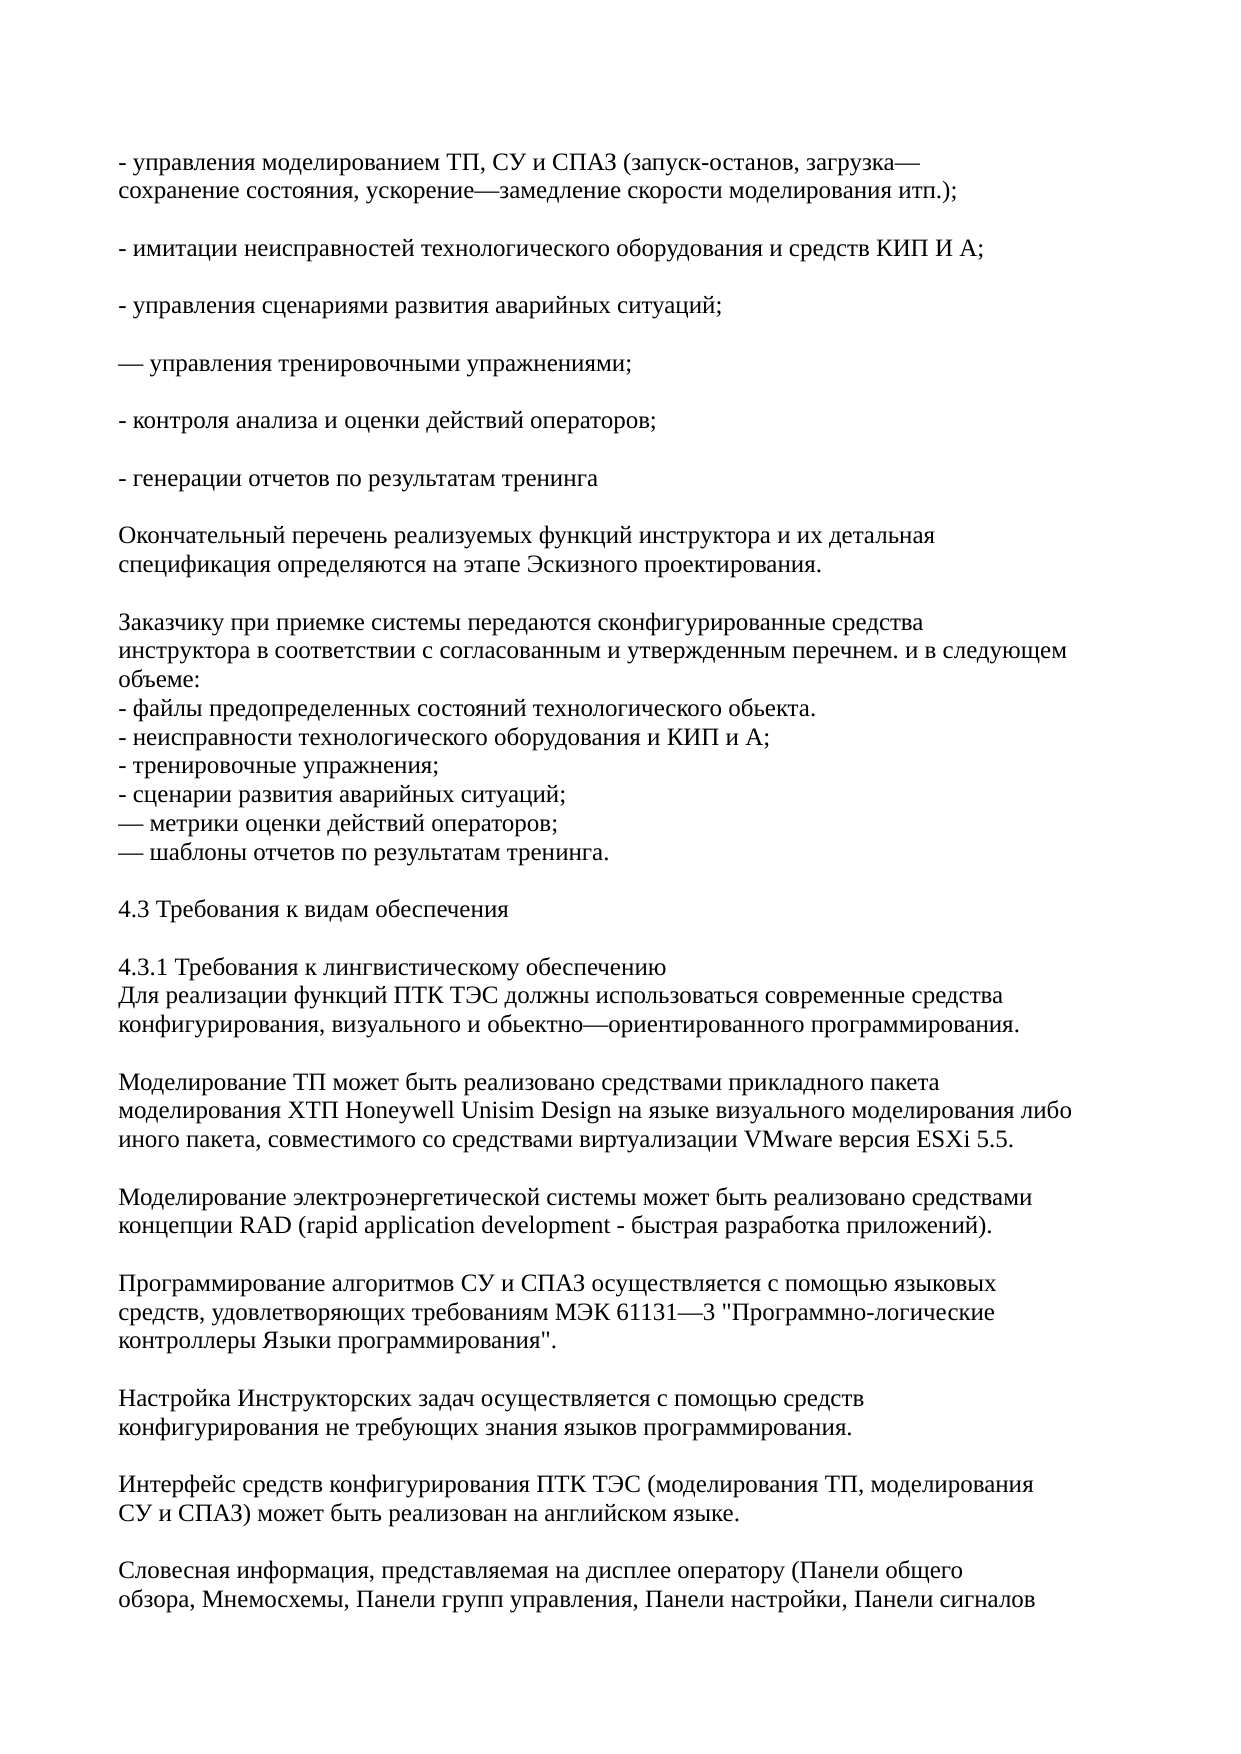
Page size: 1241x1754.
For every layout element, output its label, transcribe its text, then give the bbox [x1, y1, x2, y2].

text иного пакета, совместимого со средствами виртуализации VMware версия ESXi 5.5. [118, 1124, 1122, 1153]
text Настройка Инструкторских задач осуществляется с помощью средств [118, 1383, 1122, 1412]
text — управления тренировочными упражнениями; [118, 348, 1122, 377]
text - имитации неисправностей технологического оборудования и средств КИП И A; [118, 233, 1122, 262]
text контроллеры Языки программирования". [118, 1326, 1122, 1354]
text - генерации отчетов по результатам тренинга [118, 463, 1122, 492]
text Программирование алгоритмов СУ и СПАЗ осуществляется с помощью языковых [118, 1268, 1122, 1297]
text Моделирование электроэнергетической системы может быть реализовано средствами [118, 1182, 1122, 1211]
text объеме: [118, 664, 1122, 693]
text - управления сценариями развития аварийных ситуаций; [118, 291, 1122, 319]
text - управления моделированием ТП, СУ и СПАЗ (запуск-останов, загрузка— [118, 147, 1122, 176]
text Интерфейс средств конфигурирования ПТК ТЭС (моделирования ТП, моделирования [118, 1469, 1122, 1498]
text - файлы предопределенных состояний технологического обьекта. [118, 693, 1122, 722]
text средств, удовлетворяющих требованиям МЭК 61131—3 "Программнo-логические [118, 1297, 1122, 1326]
text конфигурирования, визуального и обьектно—ориентированного программирования. [118, 1009, 1122, 1038]
text — шаблоны отчетов по результатам тренинга. [118, 837, 1122, 866]
text - тренировочные упражнения; [118, 751, 1122, 779]
text - контроля анализа и оценки действий операторов; [118, 406, 1122, 434]
text концепции RAD (rapid application development - быстрая разработка приложений). [118, 1211, 1122, 1239]
text - сценарии развития аварийных ситуаций; [118, 779, 1122, 808]
text - неисправности технологического оборудования и КИП и А; [118, 722, 1122, 751]
text СУ и СПАЗ) может быть реализован на английском языке. [118, 1498, 1122, 1527]
text сохранение состояния, ускорение—замедление скорости моделирования итп.); [118, 176, 1122, 204]
text конфигурирования не требующих знания языков программирования. [118, 1412, 1122, 1441]
text Окончательный перечень реализуемых функций инструктора и их детальная [118, 521, 1122, 549]
text Моделирование ТП может быть реализовано средствами прикладного пакета [118, 1067, 1122, 1096]
text 4.3.1 Требования к лингвистическому обеспечению [118, 952, 1122, 981]
text Заказчику при приемке системы передаются сконфигурированные средства [118, 607, 1122, 636]
text спецификация определяются на этапе Эскизного проектирования. [118, 549, 1122, 578]
text — метрики оценки действий операторов; [118, 808, 1122, 837]
text 4.3 Требования к видам обеспечения [118, 894, 1122, 923]
text инструктора в соответствии с согласованным и утвержденным перечнем. и в следующем [118, 636, 1122, 664]
text моделирования ХТП Honeywell Unisim Design на языке визуального моделирования либо [118, 1096, 1122, 1124]
text обзора, Мнемосхемы, Панели групп управления, Панели настройки, Панели сигналов [118, 1584, 1122, 1613]
text Для реализации функций ПТК ТЭС должны использоваться современные средства [118, 981, 1122, 1009]
text Словесная информация, представляемая на дисплее оператору (Панели общего [118, 1556, 1122, 1584]
